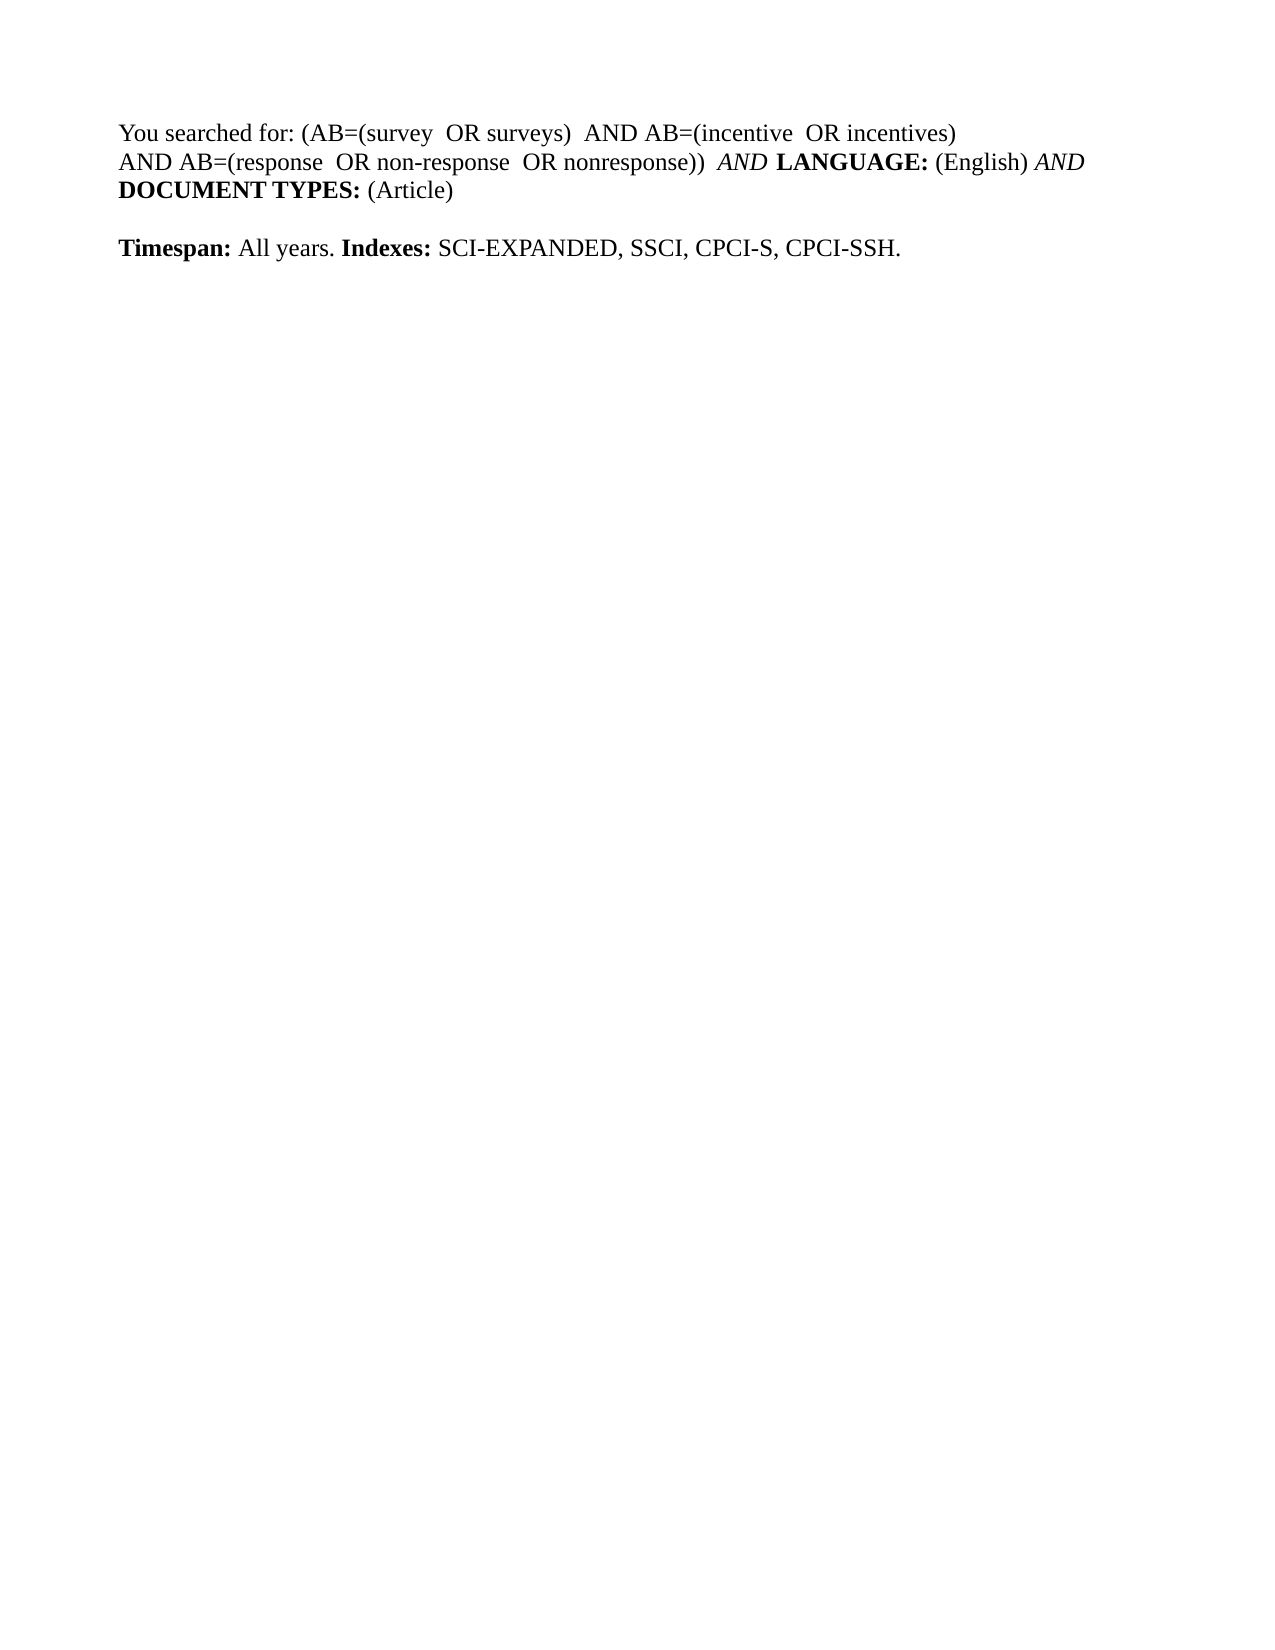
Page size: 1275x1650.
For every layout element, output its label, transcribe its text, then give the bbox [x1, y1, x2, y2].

text You searched for: (AB=(survey OR surveys) AND AB=(incentive OR incentives) AND AB=(response OR non-response OR nonresponse)) AND LANGUAGE: (English) AND DOCUMENT TYPES: (Article) [118, 118, 1157, 204]
text Timespan: All years. Indexes: SCI-EXPANDED, SSCI, CPCI-S, CPCI-SSH. [118, 233, 1157, 262]
